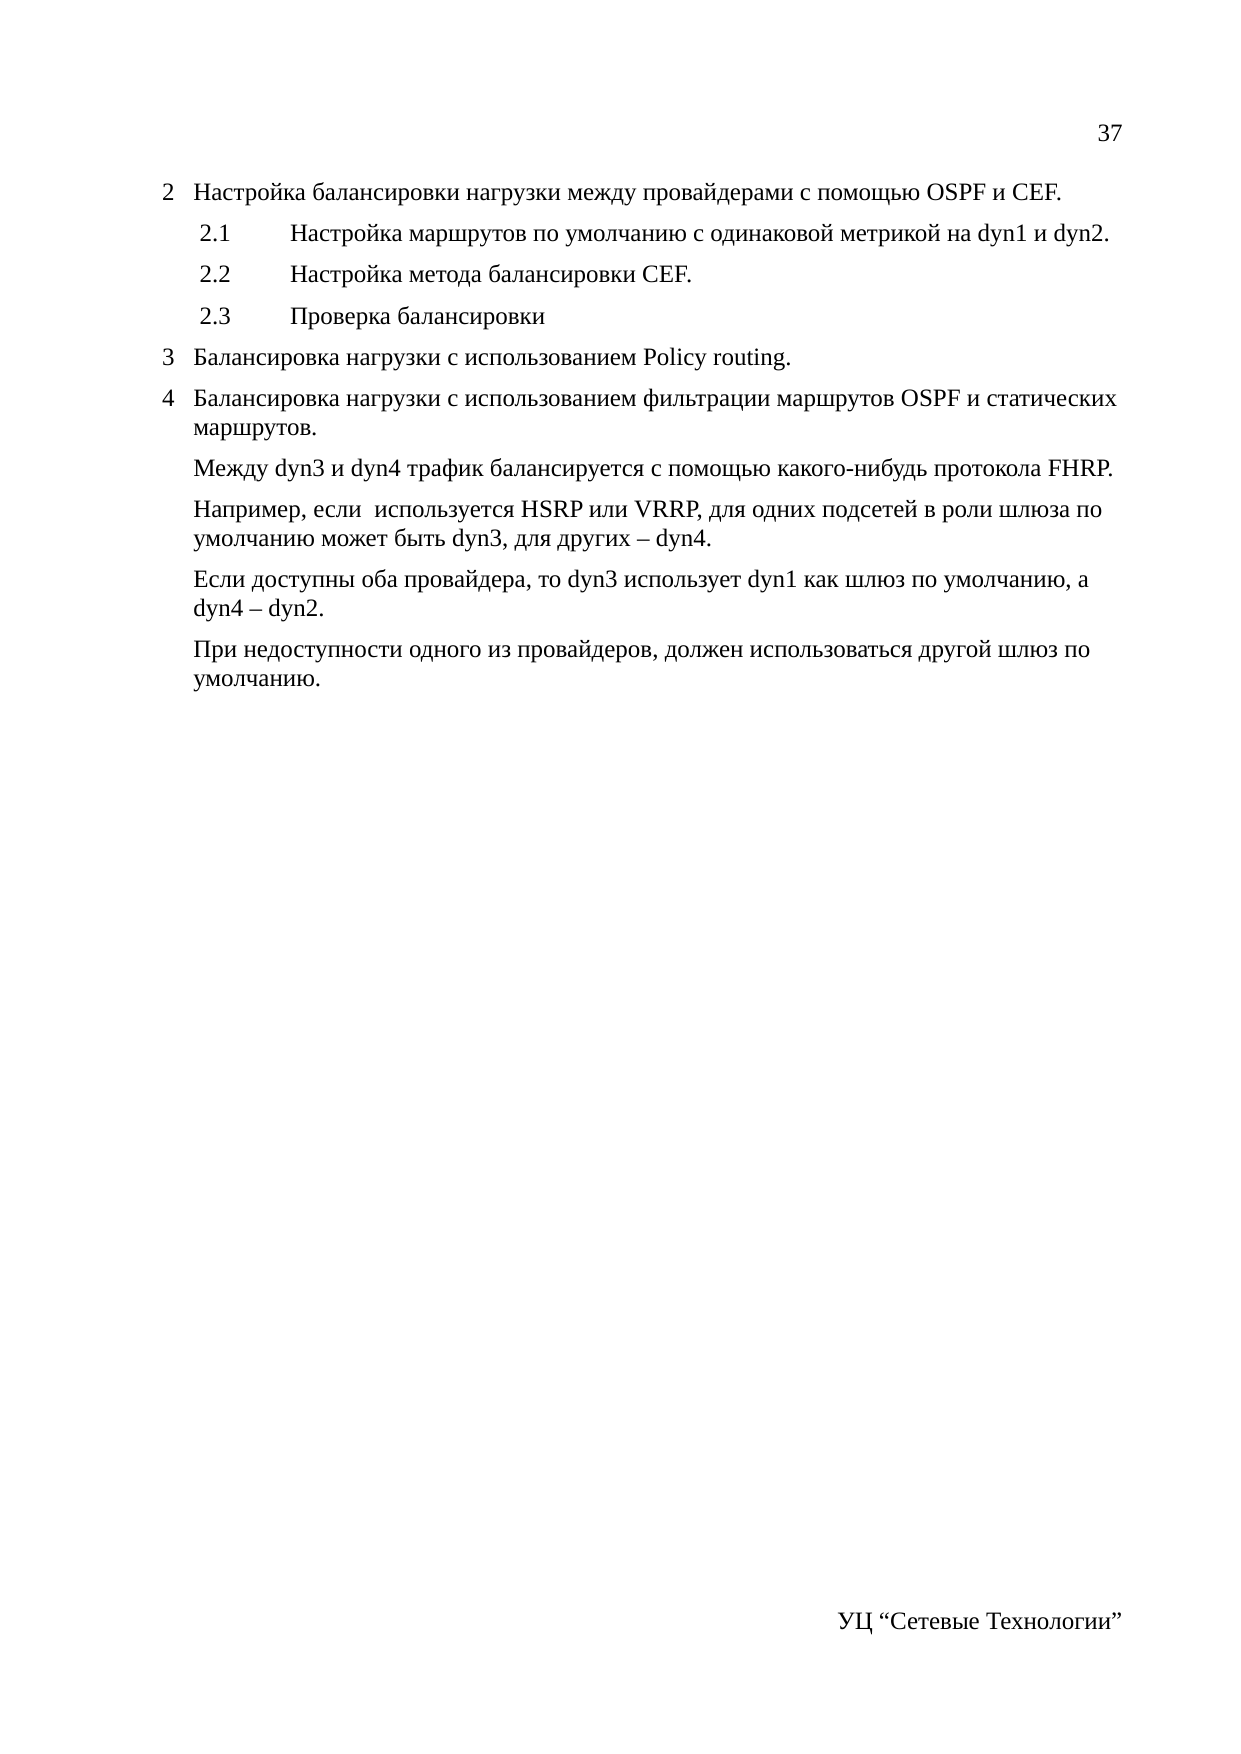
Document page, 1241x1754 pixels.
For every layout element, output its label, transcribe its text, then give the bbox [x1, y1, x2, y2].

list Балансировка нагрузки с использованием Policy routing. [156, 342, 1122, 371]
list Проверка балансировки [193, 301, 1122, 329]
list При недоступности одного из провайдеров, должен использоваться другой шлюз по умолчанию. [156, 634, 1122, 692]
list Между dyn3 и dyn4 трафик балансируется с помощью какого-нибудь протокола FHRP. [156, 453, 1122, 482]
list Настройка маршрутов по умолчанию с одинаковой метрикой на dyn1 и dyn2. [193, 218, 1122, 247]
list Балансировка нагрузки с использованием фильтрации маршрутов OSPF и статических маршрутов. [156, 383, 1122, 441]
list Настройка метода балансировки CEF. [193, 259, 1122, 288]
list Настройка балансировки нагрузки между провайдерами с помощью OSPF и CEF. [156, 177, 1122, 206]
list Например, если используется HSRP или VRRP, для одних подсетей в роли шлюза по умолчанию может быть dyn3, для других – dyn4. [156, 494, 1122, 552]
list Если доступны оба провайдера, то dyn3 использует dyn1 как шлюз по умолчанию, а dyn4 – dyn2. [156, 564, 1122, 622]
